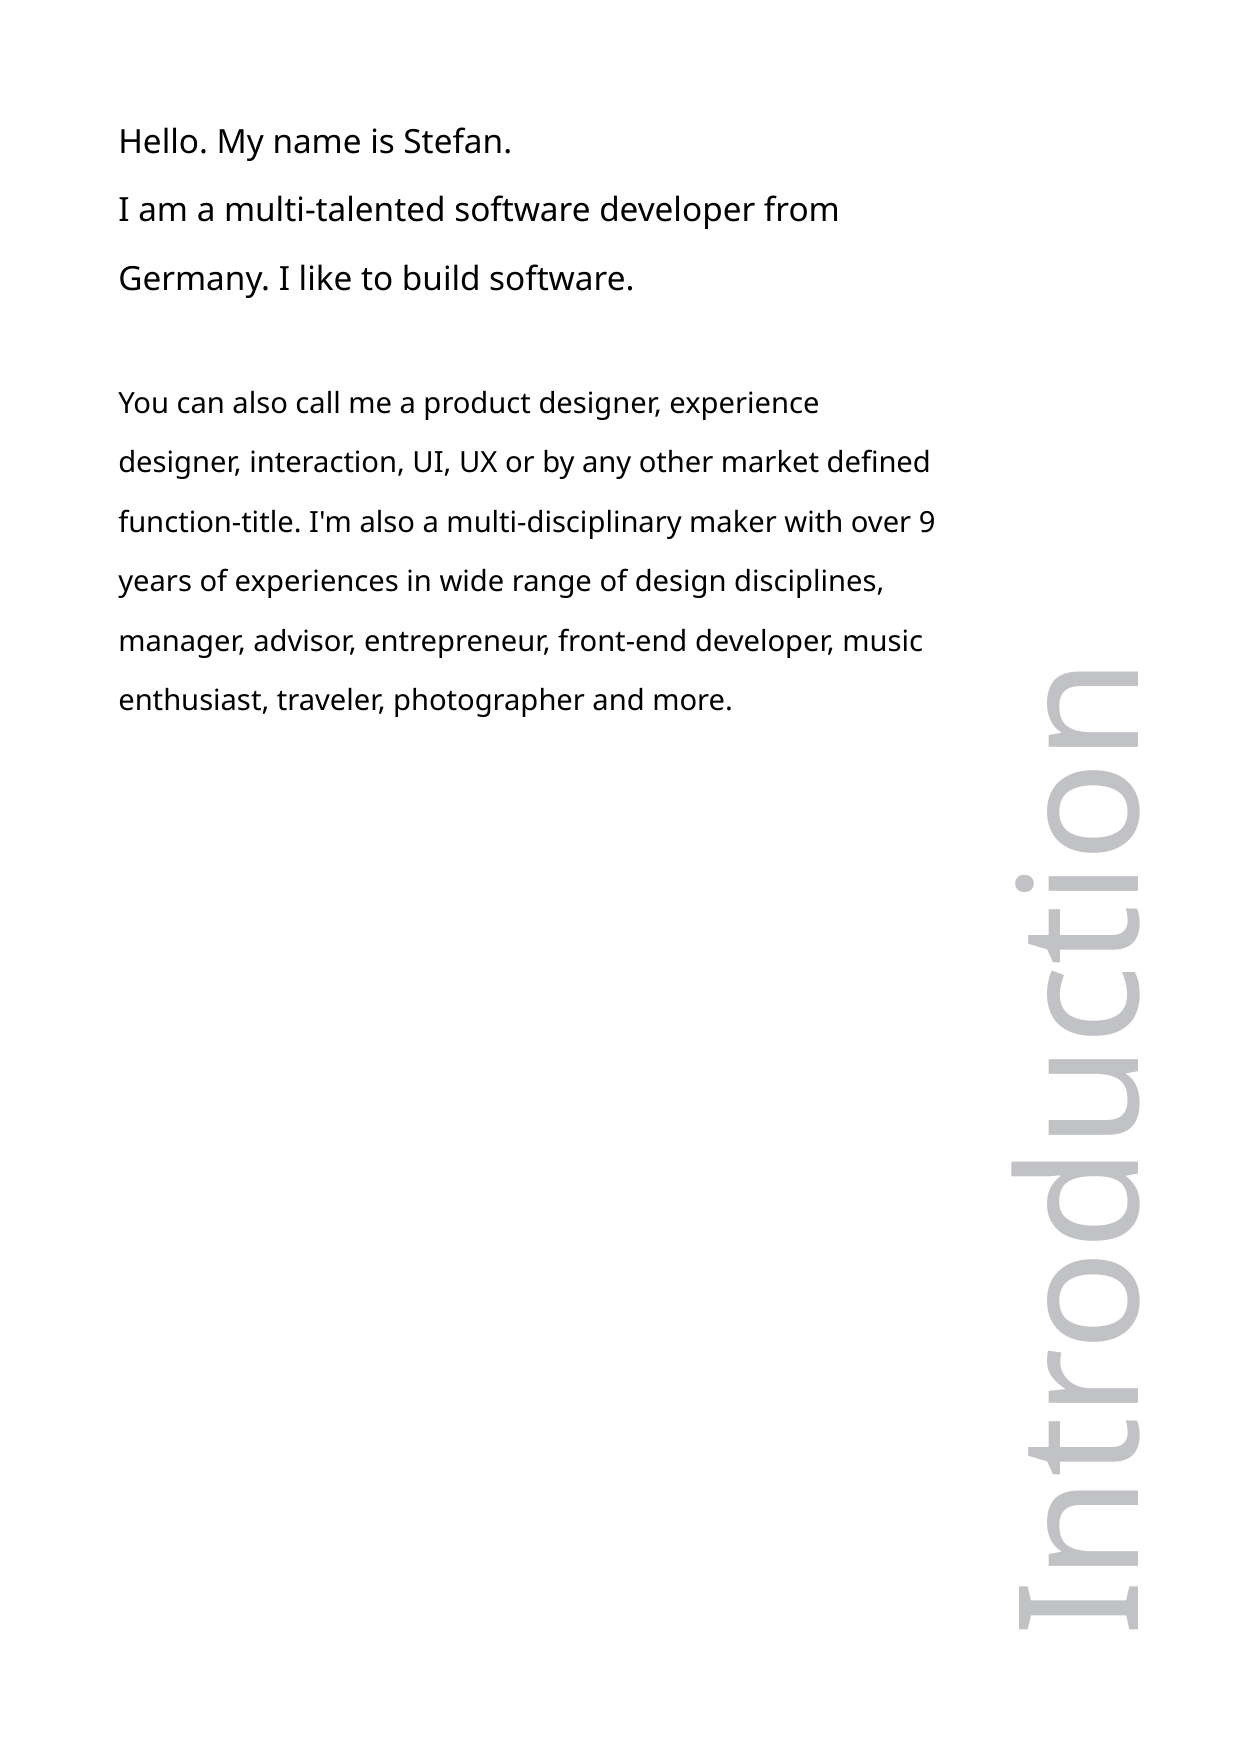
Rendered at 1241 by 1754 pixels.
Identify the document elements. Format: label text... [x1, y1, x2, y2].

text Hello. My name is Stefan. I am a multi-talented software developer from Germany. I like to build software. [118, 118, 944, 300]
text You can also call me a product designer, experience designer, interaction, UI, UX or by any other market defined function-title. I'm also a multi-disciplinary maker with over 9 years of experiences in wide range of design disciplines, manager, advisor, entrepreneur, front-end developer, music enthusiast, traveler, photographer and more. [118, 382, 944, 719]
